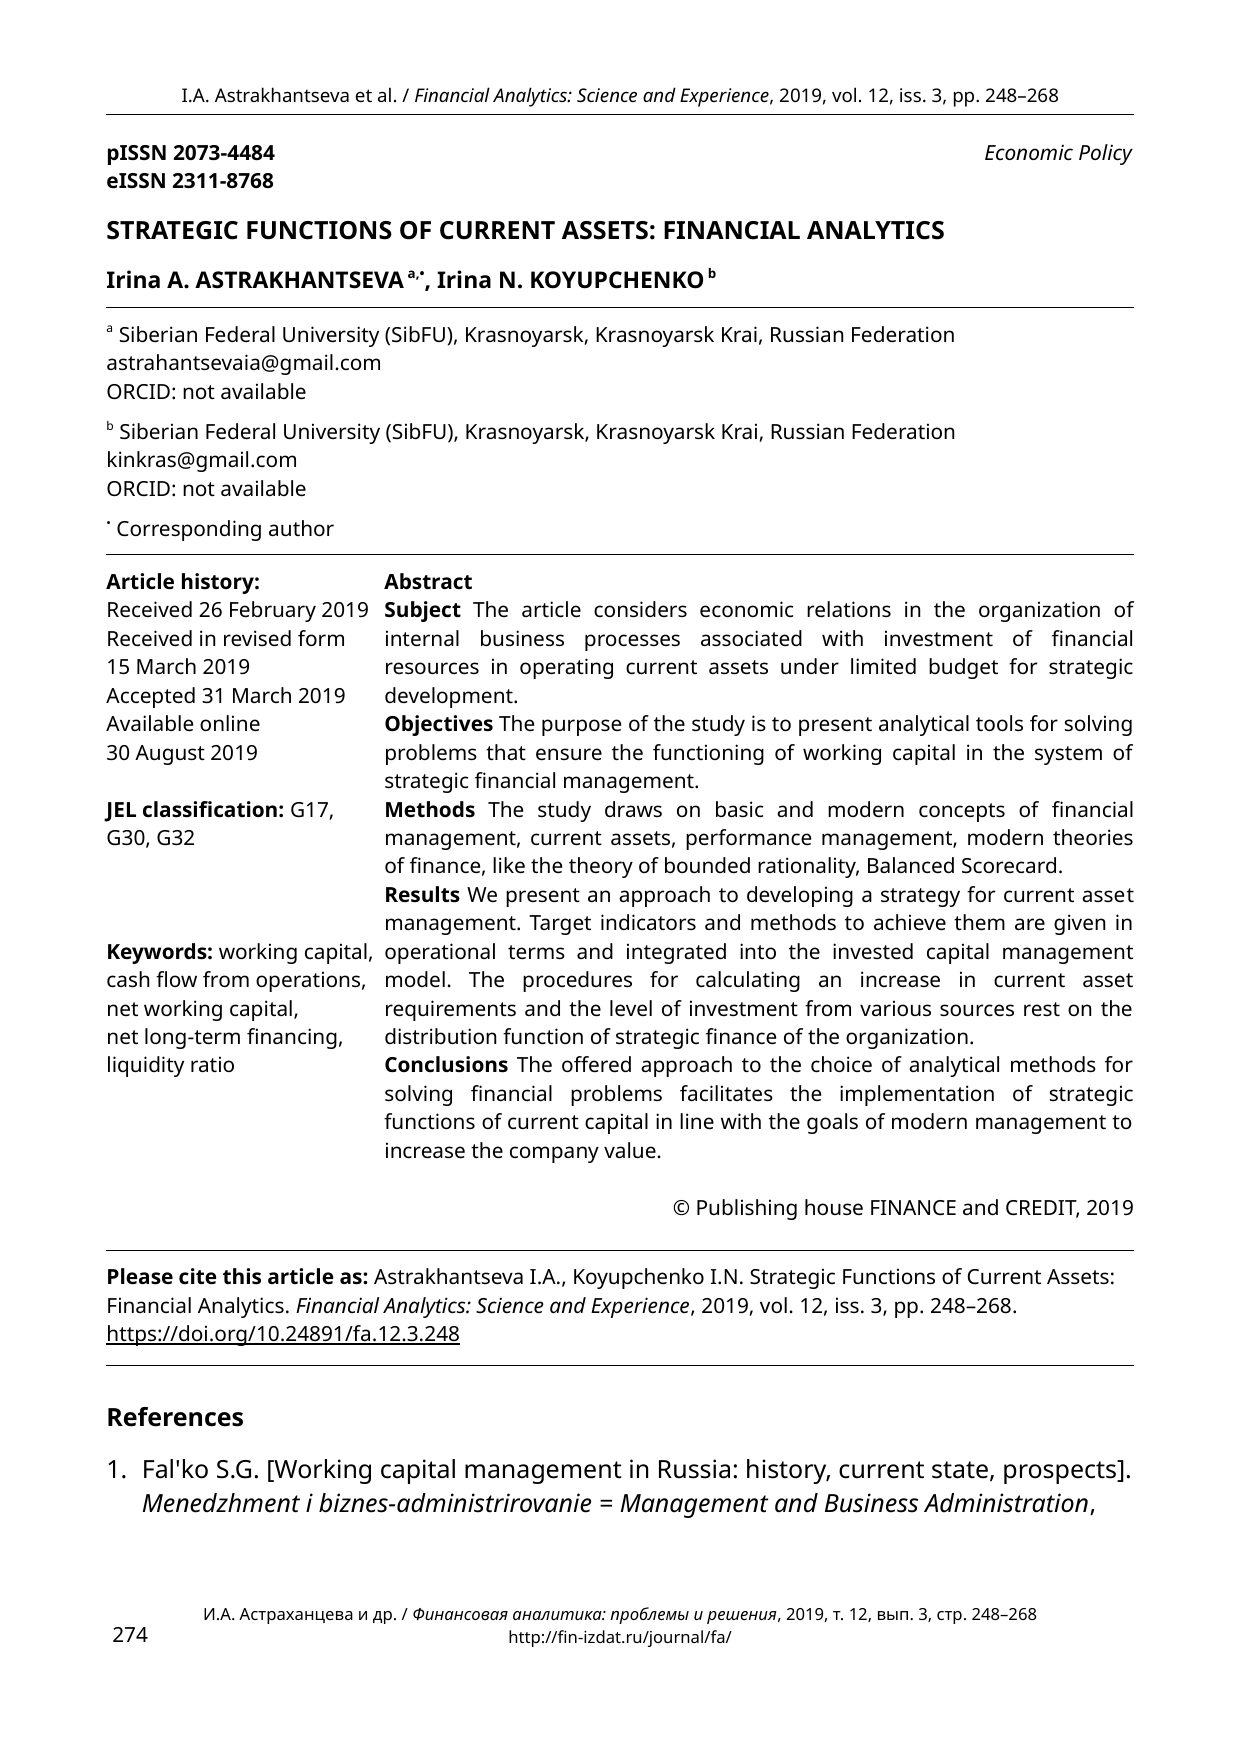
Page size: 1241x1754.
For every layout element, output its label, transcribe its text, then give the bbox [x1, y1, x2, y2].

table_header Article history: Received 26 February 2019 Received in revised form 15 March 2019 Accepted 31 March 2019 Available online 30 August 2019 JEL classification: G17, G30, G32 Keywords: working capital, cash flow from operations, net working capital, net long-term financing, liquidity ratio [106, 555, 384, 1250]
table_header Abstract Subject The article considers economic relations in the organization of internal business processes associated with investment of financial resources in operating current assets under limited budget for strategic development. Objectives The purpose of the study is to present analytical tools for solving problems that ensure the functioning of working capital in the system of strategic financial management. Methods The study draws on basic and modern concepts of financial management, current assets, performance management, modern theories of finance, like the theory of bounded rationality, Balanced Scorecard. Results We present an approach to developing a strategy for current asset management. Target indicators and methods to achieve them are given in operational terms and integrated into the invested capital management model. The procedures for calculating an increase in current asset requirements and the level of investment from various sources rest on the distribution function of strategic finance of the organization. Conclusions The offered approach to the choice of analytical methods for solving financial problems facilitates the implementation of strategic functions of current capital in line with the goals of modern management to increase the company value. © Publishing house FINANCE and CREDIT, 2019 [384, 555, 1134, 1250]
table_header pISSN 2073-4484 eISSN 2311-8768 [106, 132, 620, 201]
table_header a Siberian Federal University (SibFU), Krasnoyarsk, Krasnoyarsk Krai, Russian Federation astrahantsevaia@gmail.com ORCID: not available b Siberian Federal University (SibFU), Krasnoyarsk, Krasnoyarsk Krai, Russian Federation kinkras@gmail.com ORCID: not available • Corresponding author [106, 308, 1134, 554]
list Fal'ko S.G. [Working capital management in Russia: history, current state, prospects]. Menedzhment i biznes-administrirovanie = Management and Business Administration, [106, 1452, 1134, 1520]
text References [106, 1400, 1134, 1434]
table_cell Please cite this article as: Astrakhantseva I.A., Koyupchenko I.N. Strategic Functions of Current Assets: Financial Analytics. Financial Analytics: Science and Experience, 2019, vol. 12, iss. 3, pp. 248–268. https://doi.org/10.24891/fa.12.3.248 [106, 1251, 1134, 1365]
text Irina A. ASTRAKHANTSEVA a,•, Irina N. KOYUPCHENKO b [106, 264, 1134, 295]
table_header Economic Policy [620, 132, 1134, 201]
subtitle STRATEGIC FUNCTIONS OF CURRENT ASSETS: FINANCIAL ANALYTICS [106, 212, 1134, 246]
